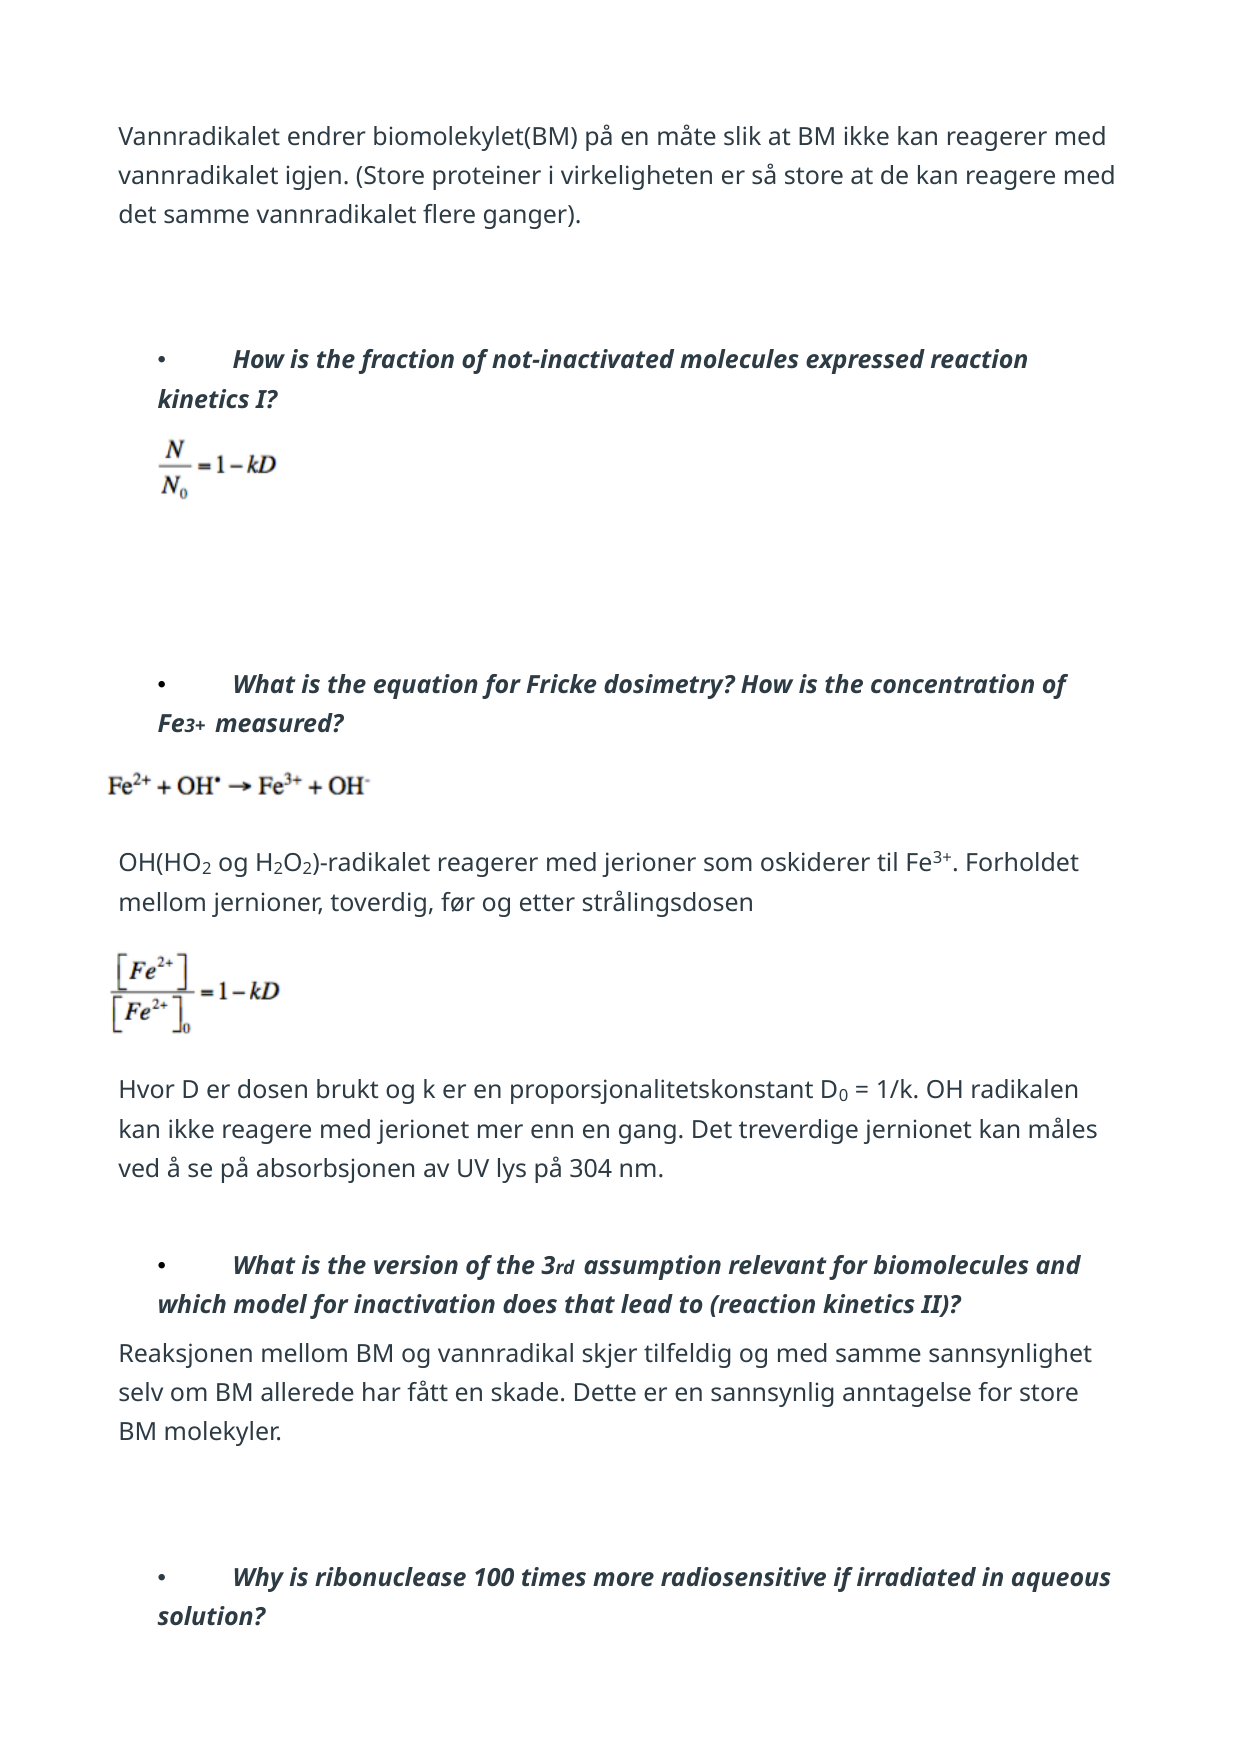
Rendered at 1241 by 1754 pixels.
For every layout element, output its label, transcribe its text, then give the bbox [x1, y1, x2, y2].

list How is the fraction of not-inactivated molecules expressed reaction kinetics I? [157, 342, 1122, 415]
list What is the version of the 3rd assumption relevant for biomolecules and which model for inactivation does that lead to (reaction kinetics II)? [157, 1248, 1122, 1321]
list What is the equation for Fricke dosimetry? How is the concentration of Fe3+ measured? [157, 666, 1122, 739]
text Vannradikalet endrer biomolekylet(BM) på en måte slik at BM ikke kan reagerer med vannradikalet igjen. (Store proteiner i virkeligheten er så store at de kan reagere med det samme vannradikalet flere ganger). [118, 118, 1122, 231]
text Reaksjonen mellom BM og vannradikal skjer tilfeldig og med samme sannsynlighet selv om BM allerede har fått en skade. Dette er en sannsynlig anntagelse for store BM molekyler. [118, 1335, 1122, 1448]
text Hvor D er dosen brukt og k er en proporsjonalitetskonstant D0 = 1/k. OH radikalen kan ikke reagere med jerionet mer enn en gang. Det treverdige jernionet kan måles ved å se på absorbsjonen av UV lys på 304 nm. [118, 1072, 1122, 1184]
text OH(HO2 og H2O2)-radikalet reagerer med jerioner som oskiderer til Fe3+. Forholdet mellom jernioner, toverdig, før og etter strålingsdosen [118, 845, 1122, 918]
list Why is ribonuclease 100 times more radiosensitive if irradiated in aqueous solution? [157, 1559, 1122, 1632]
